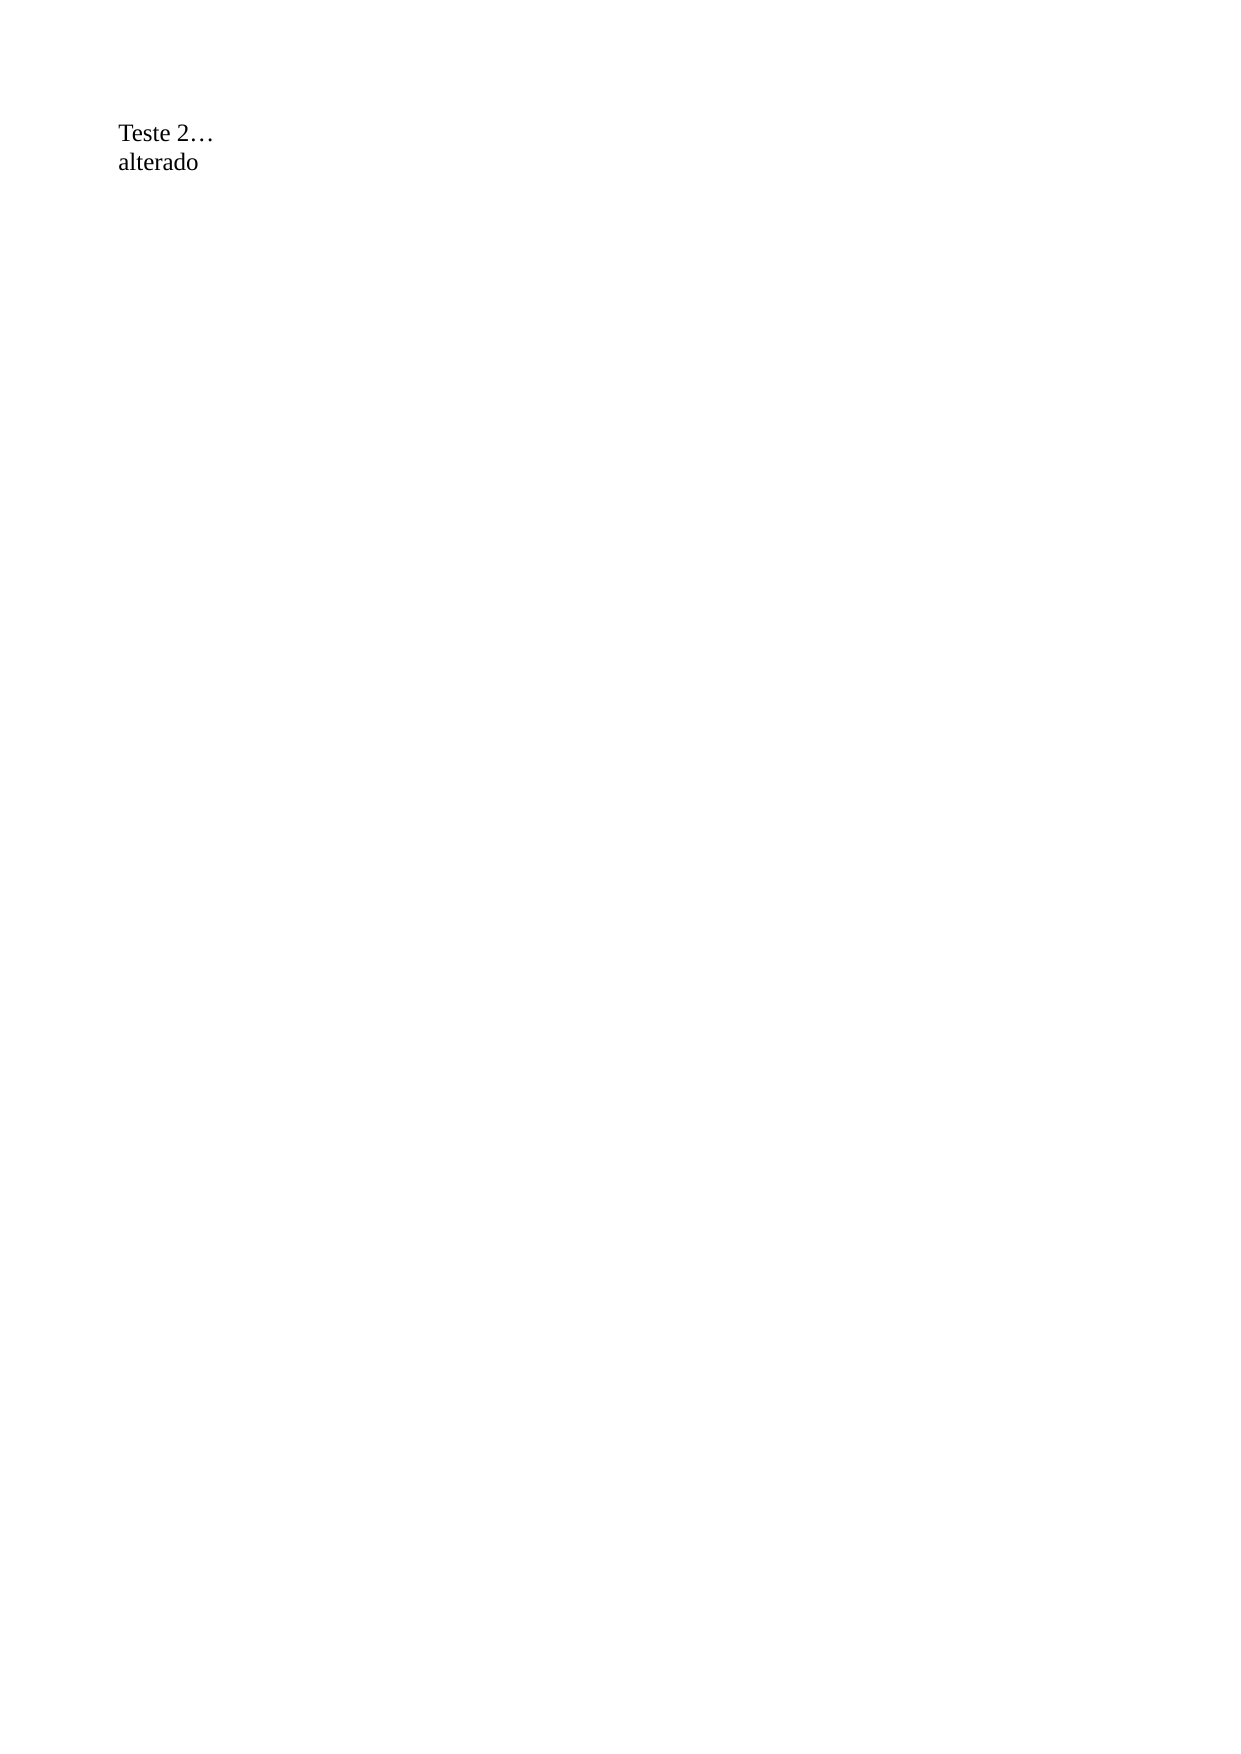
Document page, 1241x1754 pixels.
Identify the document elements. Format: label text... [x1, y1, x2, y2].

text alterado [118, 147, 1122, 176]
text Teste 2… [118, 118, 1122, 147]
